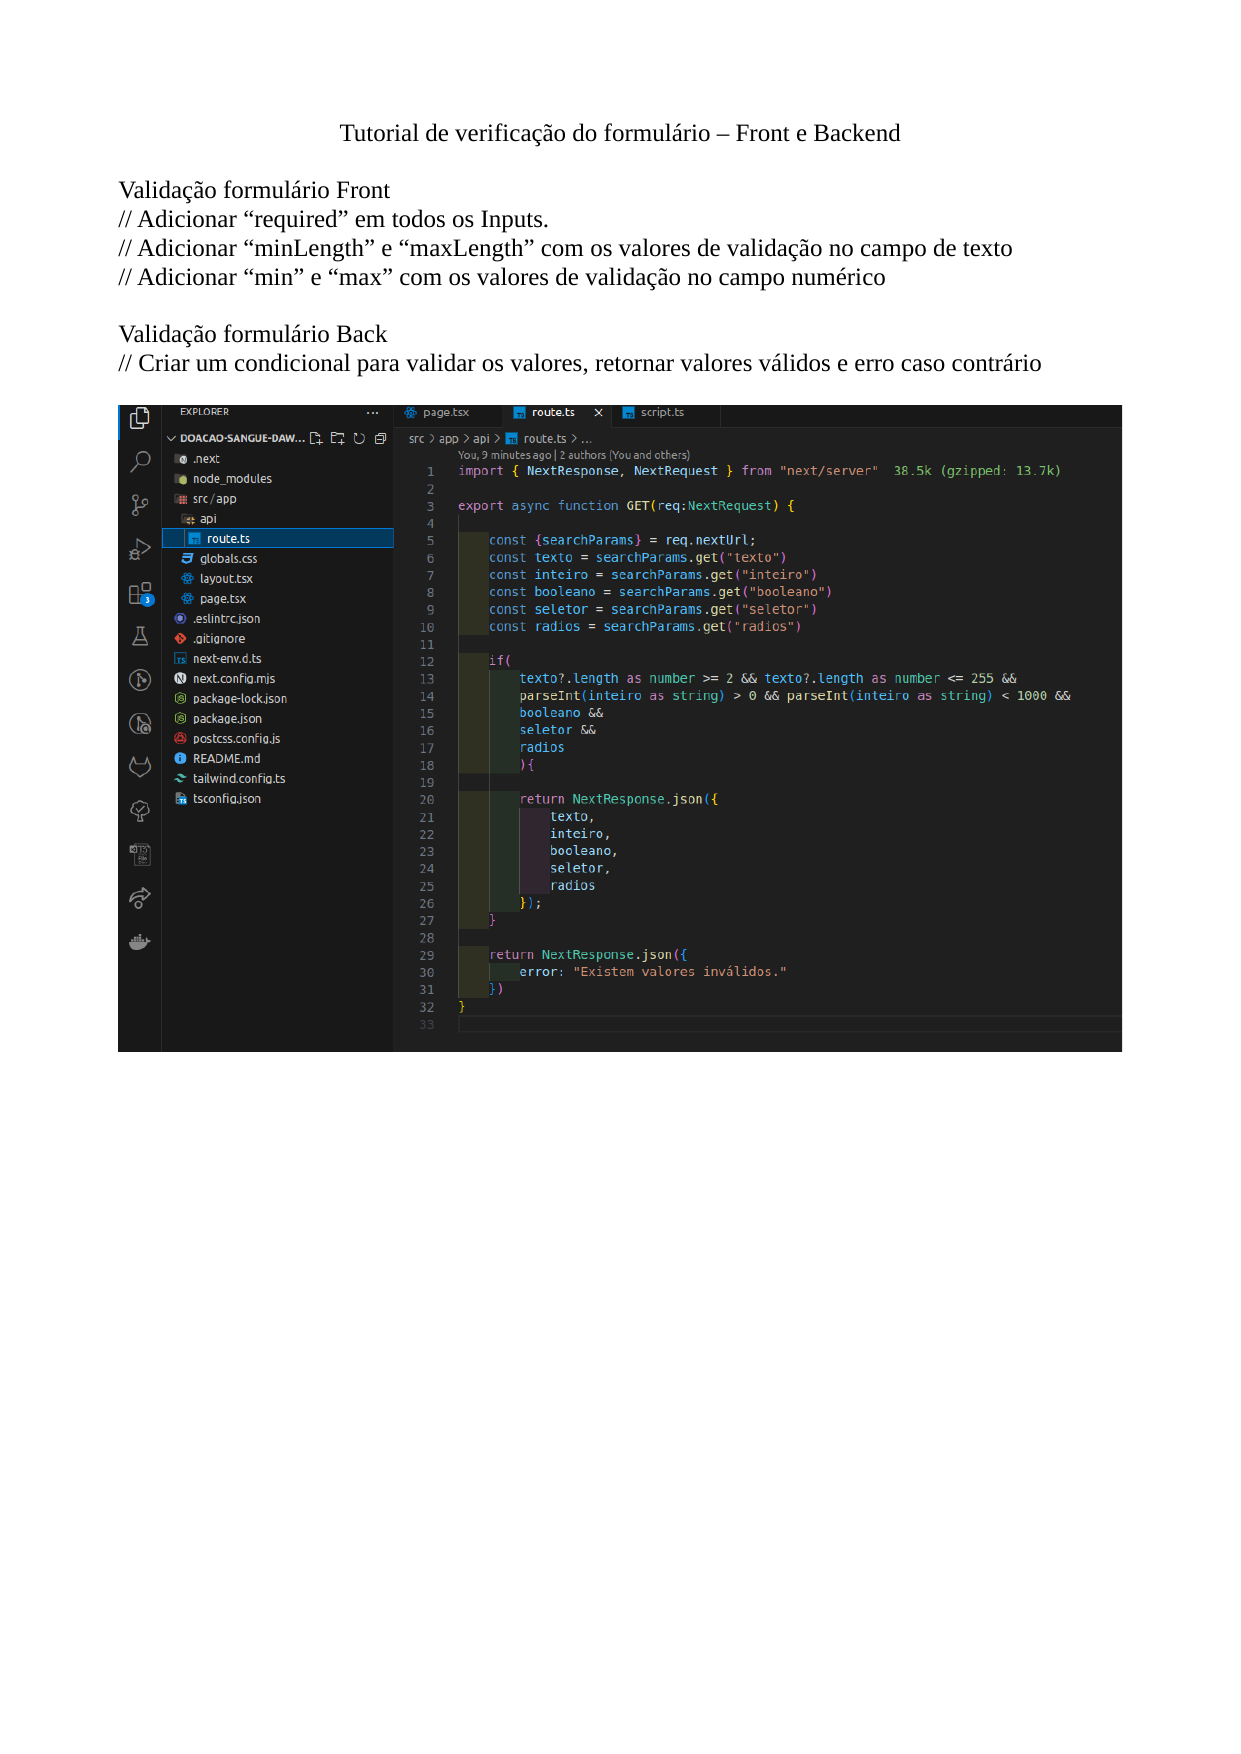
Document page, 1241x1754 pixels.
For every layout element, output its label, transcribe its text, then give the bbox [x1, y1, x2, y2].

text // Criar um condicional para validar os valores, retornar valores válidos e erro caso contrário [118, 348, 1122, 377]
picture [118, 405, 1123, 1052]
text // Adicionar “required” em todos os Inputs. [118, 204, 1122, 233]
text Tutorial de verificação do formulário – Front e Backend [118, 118, 1122, 147]
text // Adicionar “min” e “max” com os valores de validação no campo numérico [118, 262, 1122, 291]
text Validação formulário Back [118, 319, 1122, 348]
text Validação formulário Front [118, 176, 1122, 204]
text // Adicionar “minLength” e “maxLength” com os valores de validação no campo de texto [118, 233, 1122, 262]
